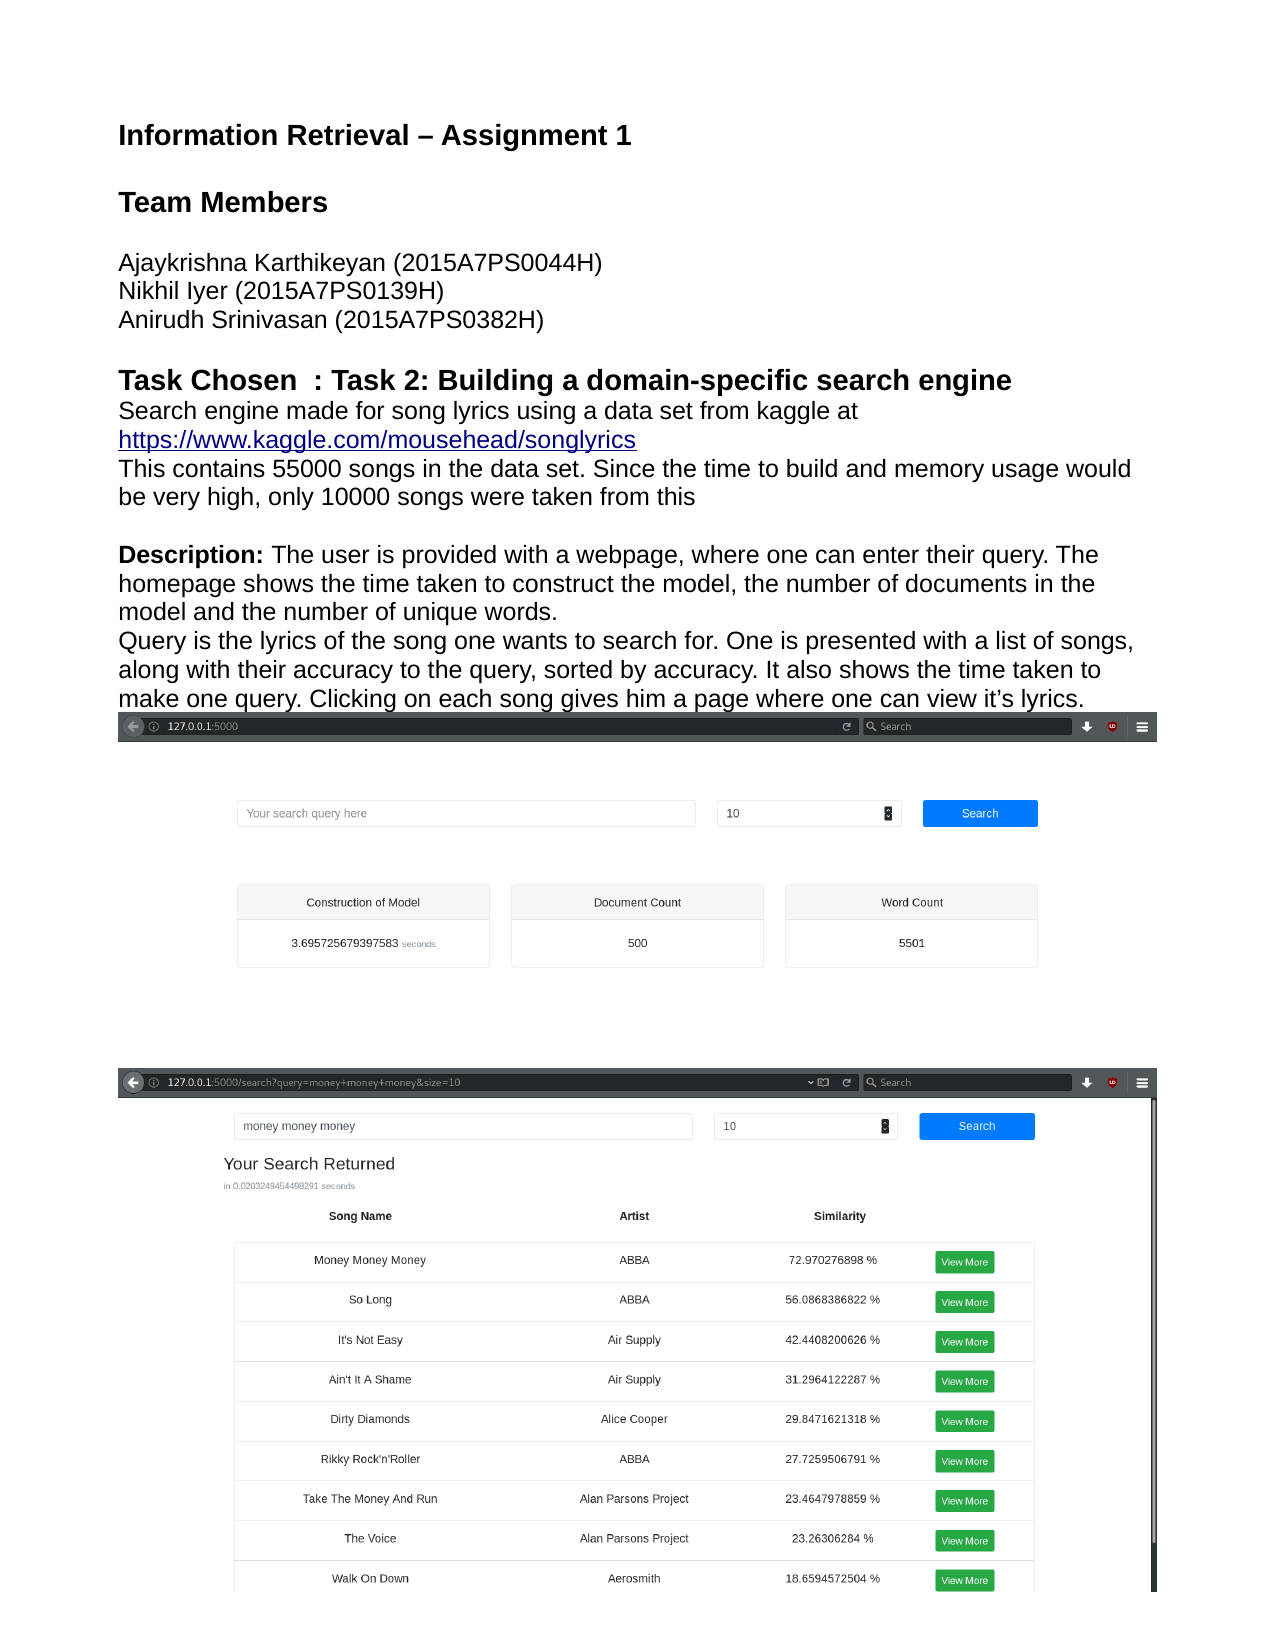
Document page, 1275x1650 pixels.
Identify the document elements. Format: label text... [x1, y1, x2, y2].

text Description: The user is provided with a webpage, where one can enter their query. The homepage shows the time taken to construct the model, the number of documents in the model and the number of unique words. [118, 540, 1157, 626]
text Query is the lyrics of the song one wants to search for. One is presented with a list of songs, along with their accuracy to the query, sorted by accuracy. It also shows the time taken to make one query. Clicking on each song gives him a page where one can view it’s lyrics. [118, 626, 1157, 712]
text Ajaykrishna Karthikeyan (2015A7PS0044H) [118, 247, 1157, 276]
text Information Retrieval – Assignment 1 [118, 118, 1157, 152]
text Anirudh Srinivasan (2015A7PS0382H) [118, 305, 1157, 334]
text Task Chosen : Task 2: Building a domain-specific search engine [118, 362, 1157, 396]
picture [118, 712, 1157, 1592]
text This contains 55000 songs in the data set. Since the time to build and memory usage would be very high, only 10000 songs were taken from this [118, 453, 1157, 511]
text Search engine made for song lyrics using a data set from kaggle at https://www.kaggle.com/mousehead/songlyrics [118, 396, 1157, 453]
text Nikhil Iyer (2015A7PS0139H) [118, 276, 1157, 305]
text Team Members [118, 185, 1157, 219]
